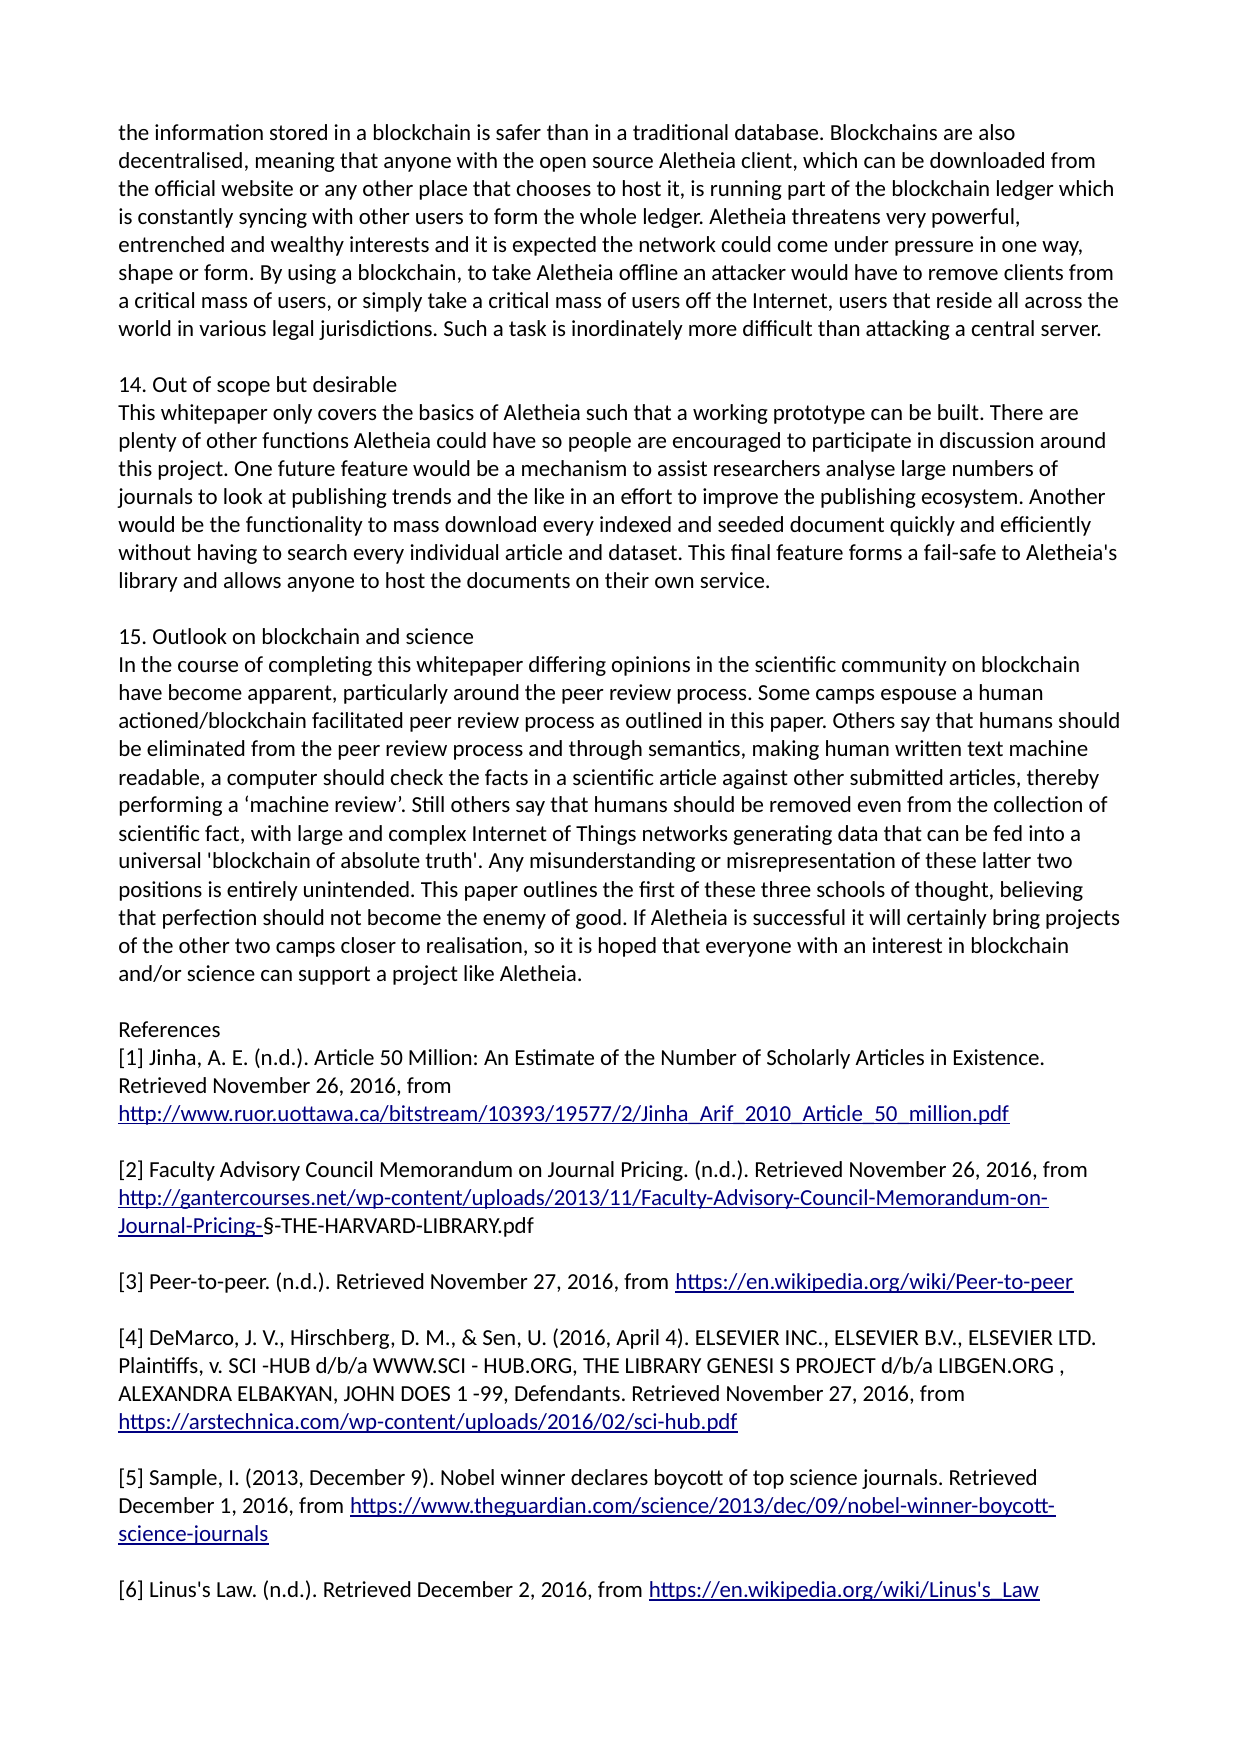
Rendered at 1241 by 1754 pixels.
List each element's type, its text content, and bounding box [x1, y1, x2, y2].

text [4] DeMarco, J. V., Hirschberg, D. M., & Sen, U. (2016, April 4). ELSEVIER INC., ELSEVIER B.V., ELSEVIER LTD. Plaintiffs, v. SCI -HUB d/b/a WWW.SCI - HUB.ORG, THE LIBRARY GENESI S PROJECT d/b/a LIBGEN.ORG , ALEXANDRA ELBAKYAN, JOHN DOES 1 -99, Defendants. Retrieved November 27, 2016, from https://arstechnica.com/wp-content/uploads/2016/02/sci-hub.pdf [118, 1323, 1122, 1435]
text [6] Linus's Law. (n.d.). Retrieved December 2, 2016, from https://en.wikipedia.org/wiki/Linus's_Law [118, 1575, 1122, 1603]
text [2] Faculty Advisory Council Memorandum on Journal Pricing. (n.d.). Retrieved November 26, 2016, from http://gantercourses.net/wp-content/uploads/2013/11/Faculty-Advisory-Council-Memorandum-on-Journal-Pricing-§-THE-HARVARD-LIBRARY.pdf [118, 1155, 1122, 1239]
text In the course of completing this whitepaper differing opinions in the scientific community on blockchain have become apparent, particularly around the peer review process. Some camps espouse a human actioned/blockchain facilitated peer review process as outlined in this paper. Others say that humans should be eliminated from the peer review process and through semantics, making human written text machine readable, a computer should check the facts in a scientific article against other submitted articles, thereby performing a ‘machine review’. Still others say that humans should be removed even from the collection of scientific fact, with large and complex Internet of Things networks generating data that can be fed into a universal 'blockchain of absolute truth'. Any misunderstanding or misrepresentation of these latter two positions is entirely unintended. This paper outlines the first of these three schools of thought, believing that perfection should not become the enemy of good. If Aletheia is successful it will certainly bring projects of the other two camps closer to realisation, so it is hoped that everyone with an interest in blockchain and/or science can support a project like Aletheia. [118, 651, 1122, 987]
text 15. Outlook on blockchain and science [118, 622, 1122, 651]
text References [118, 1015, 1122, 1043]
text the information stored in a blockchain is safer than in a traditional database. Blockchains are also decentralised, meaning that anyone with the open source Aletheia client, which can be downloaded from the official website or any other place that chooses to host it, is running part of the blockchain ledger which is constantly syncing with other users to form the whole ledger. Aletheia threatens very powerful, entrenched and wealthy interests and it is expected the network could come under pressure in one way, shape or form. By using a blockchain, to take Aletheia offline an attacker would have to remove clients from a critical mass of users, or simply take a critical mass of users off the Internet, users that reside all across the world in various legal jurisdictions. Such a task is inordinately more difficult than attacking a central server. [118, 118, 1122, 342]
text [1] Jinha, A. E. (n.d.). Article 50 Million: An Estimate of the Number of Scholarly Articles in Existence. Retrieved November 26, 2016, from http://www.ruor.uottawa.ca/bitstream/10393/19577/2/Jinha_Arif_2010_Article_50_million.pdf [118, 1043, 1122, 1127]
text [5] Sample, I. (2013, December 9). Nobel winner declares boycott of top science journals. Retrieved December 1, 2016, from https://www.theguardian.com/science/2013/dec/09/nobel-winner-boycott-science-journals [118, 1463, 1122, 1547]
text 14. Out of scope but desirable [118, 370, 1122, 398]
text This whitepaper only covers the basics of Aletheia such that a working prototype can be built. There are plenty of other functions Aletheia could have so people are encouraged to participate in discussion around this project. One future feature would be a mechanism to assist researchers analyse large numbers of journals to look at publishing trends and the like in an effort to improve the publishing ecosystem. Another would be the functionality to mass download every indexed and seeded document quickly and efficiently without having to search every individual article and dataset. This final feature forms a fail-safe to Aletheia's library and allows anyone to host the documents on their own service. [118, 398, 1122, 594]
text [3] Peer-to-peer. (n.d.). Retrieved November 27, 2016, from https://en.wikipedia.org/wiki/Peer-to-peer [118, 1267, 1122, 1295]
